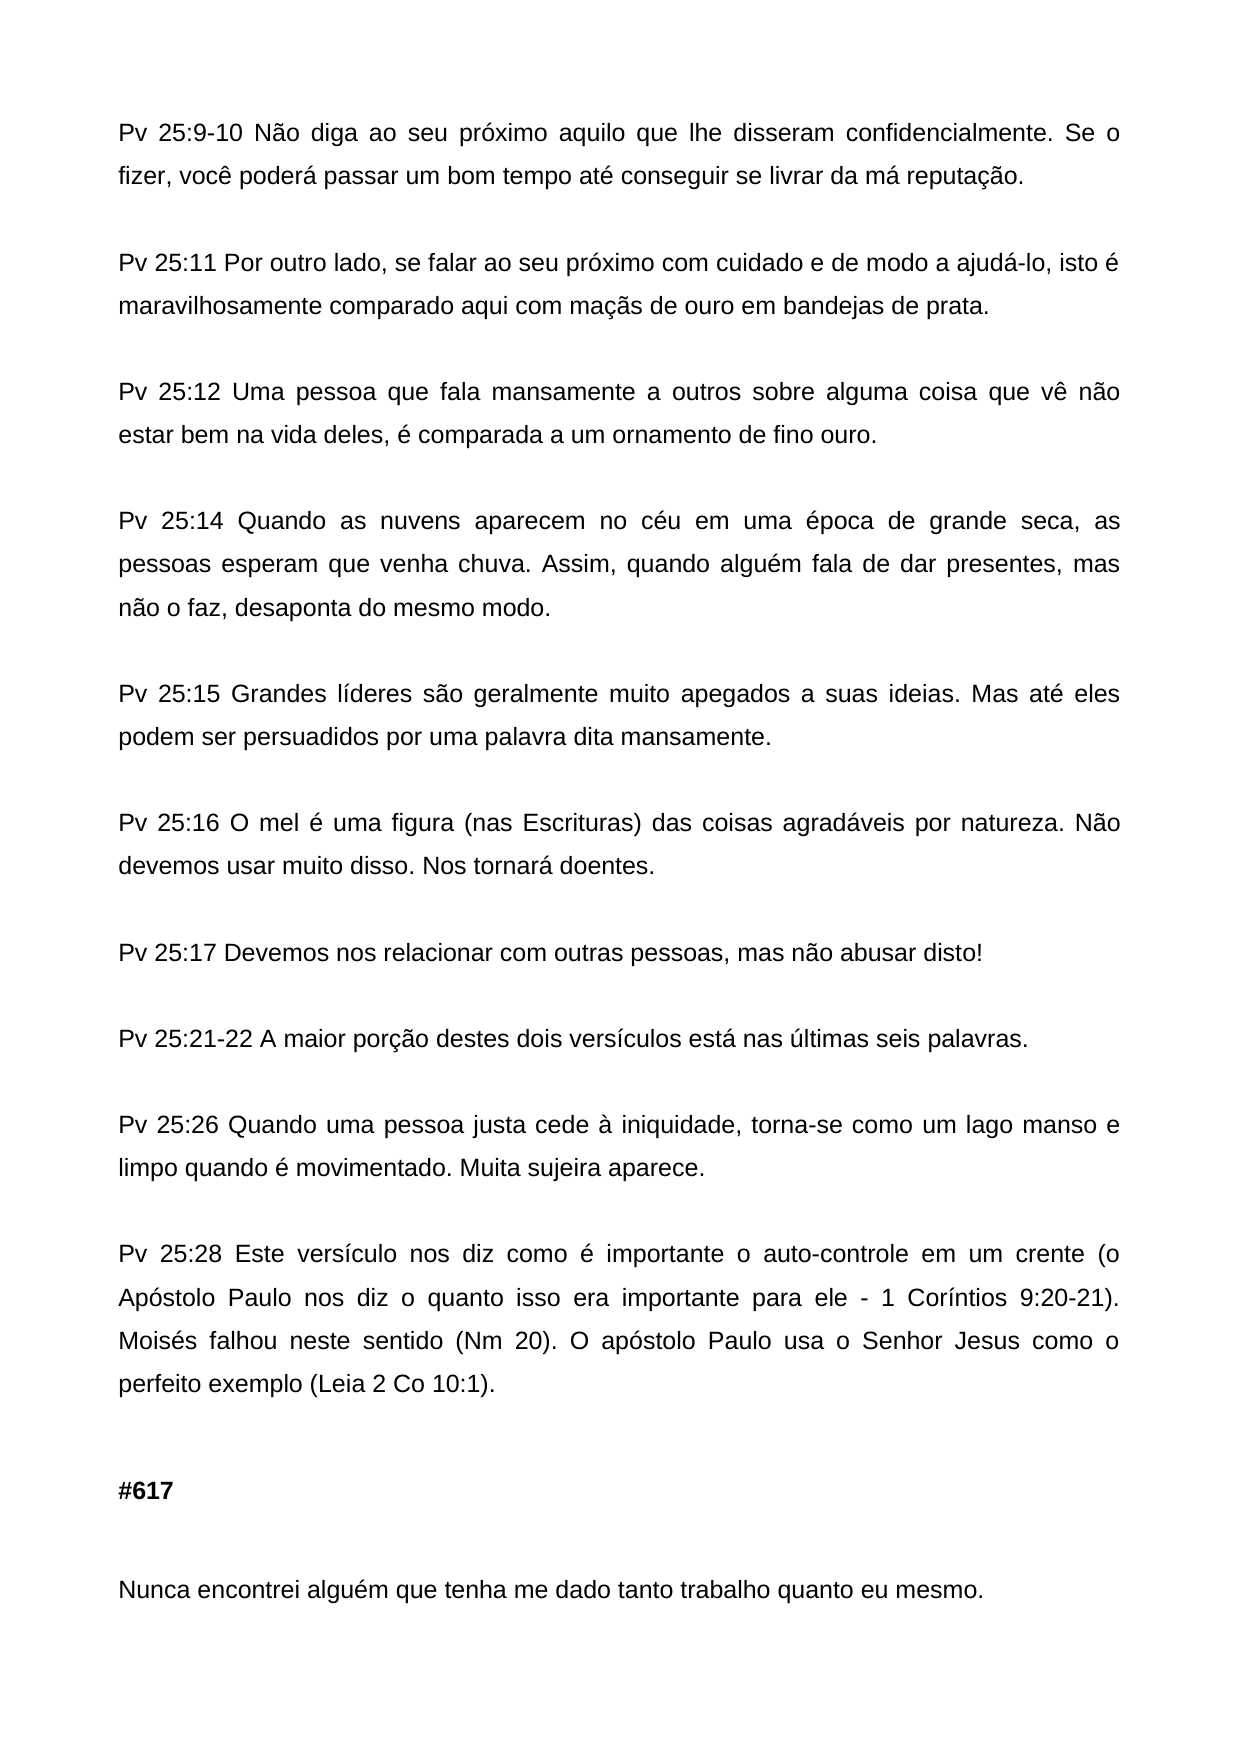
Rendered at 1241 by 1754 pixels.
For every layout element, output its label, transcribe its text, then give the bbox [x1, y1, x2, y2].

text Pv 25:14 Quando as nuvens aparecem no céu em uma época de grande seca, as pessoas esperam que venha chuva. Assim, quando alguém fala de dar presentes, mas não o faz, desaponta do mesmo modo. [118, 506, 1122, 621]
text Pv 25:15 Grandes líderes são geralmente muito apegados a suas ideias. Mas até eles podem ser persuadidos por uma palavra dita mansamente. [118, 679, 1122, 751]
text Pv 25:28 Este versículo nos diz como é importante o auto-controle em um crente (o Apóstolo Paulo nos diz o quanto isso era importante para ele - 1 Coríntios 9:20-21). Moisés falhou neste sentido (Nm 20). O apóstolo Paulo usa o Senhor Jesus como o perfeito exemplo (Leia 2 Co 10:1). [118, 1239, 1122, 1397]
text Pv 25:9-10 Não diga ao seu próximo aquilo que lhe disseram confidencialmente. Se o fizer, você poderá passar um bom tempo até conseguir se livrar da má reputação. [118, 118, 1122, 190]
text Pv 25:16 O mel é uma figura (nas Escrituras) das coisas agradáveis por natureza. Não devemos usar muito disso. Nos tornará doentes. [118, 808, 1122, 880]
text Pv 25:12 Uma pessoa que fala mansamente a outros sobre alguma coisa que vê não estar bem na vida deles, é comparada a um ornamento de fino ouro. [118, 377, 1122, 449]
text Nunca encontrei alguém que tenha me dado tanto trabalho quanto eu mesmo. [118, 1574, 1122, 1603]
text Pv 25:11 Por outro lado, se falar ao seu próximo com cuidado e de modo a ajudá-lo, isto é maravilhosamente comparado aqui com maçãs de ouro em bandejas de prata. [118, 247, 1122, 319]
text Pv 25:17 Devemos nos relacionar com outras pessoas, mas não abusar disto! [118, 937, 1122, 966]
subtitle #617 [118, 1476, 1122, 1504]
text Pv 25:26 Quando uma pessoa justa cede à iniquidade, torna-se como um lago manso e limpo quando é movimentado. Muita sujeira aparece. [118, 1110, 1122, 1182]
text Pv 25:21-22 A maior porção destes dois versículos está nas últimas seis palavras. [118, 1024, 1122, 1052]
